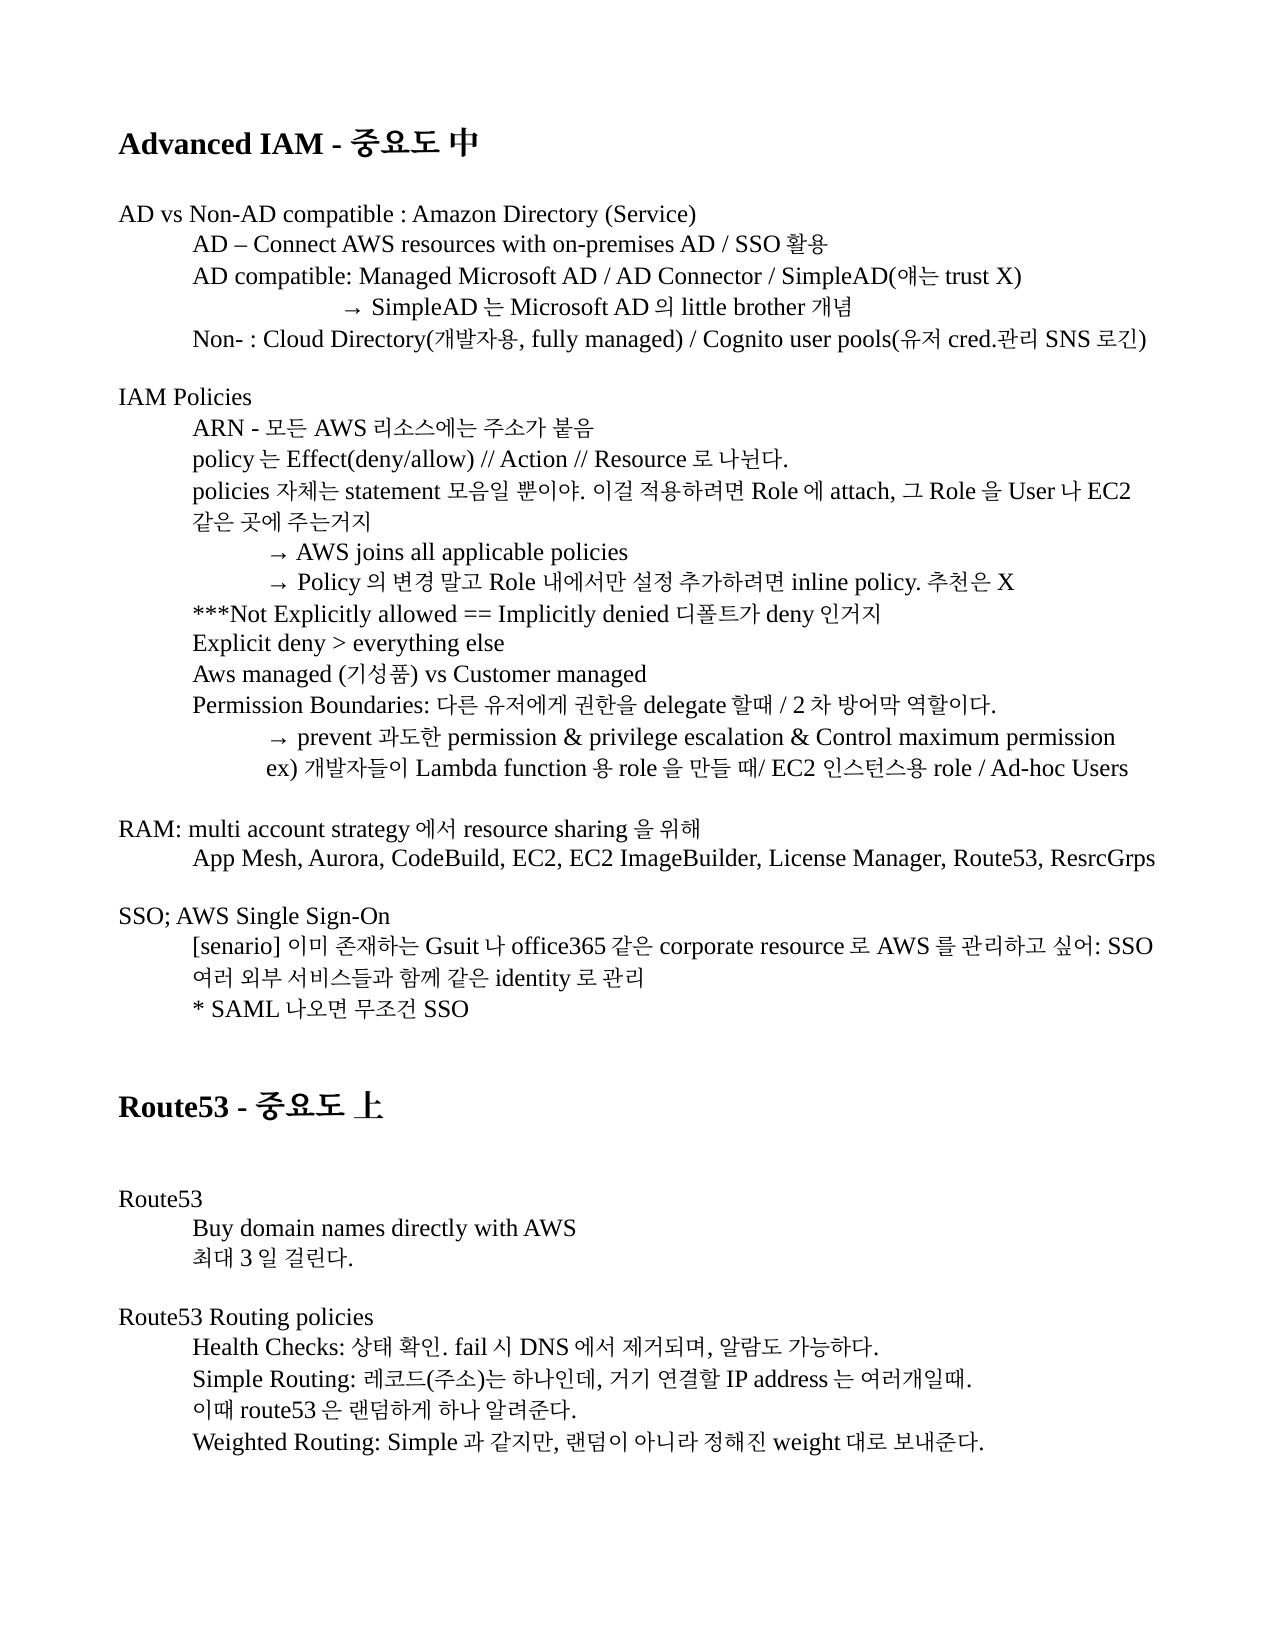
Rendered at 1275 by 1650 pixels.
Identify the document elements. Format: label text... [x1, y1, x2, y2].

text AD vs Non-AD compatible : Amazon Directory (Service) [118, 199, 1157, 228]
text RAM: multi account strategy에서 resource sharing을 위해 [118, 812, 1157, 843]
text ex) 개발자들이 Lambda function용 role을 만들 때/ EC2 인스턴스용 role / Ad-hoc Users [118, 752, 1157, 783]
text 이때 route53은 랜덤하게 하나 알려준다. [118, 1393, 1157, 1425]
text Buy domain names directly with AWS [118, 1213, 1157, 1241]
text Permission Boundaries: 다른 유저에게 권한을 delegate할때 / 2차 방어막 역할이다. [118, 689, 1157, 720]
text AD compatible: Managed Microsoft AD / AD Connector / SimpleAD(얘는 trust X) [118, 259, 1157, 291]
text Route53 [118, 1184, 1157, 1213]
text → prevent 과도한 permission & privilege escalation & Control maximum permission [118, 720, 1157, 752]
text Route53 - 중요도 上 [118, 1081, 1157, 1126]
text * SAML나오면 무조건 SSO [118, 992, 1157, 1024]
text policy는 Effect(deny/allow) // Action // Resource로 나뉜다. [118, 442, 1157, 474]
text Aws managed (기성품) vs Customer managed [118, 657, 1157, 689]
text App Mesh, Aurora, CodeBuild, EC2, EC2 ImageBuilder, License Manager, Route53, ResrcGrps [118, 843, 1157, 872]
text ARN - 모든 AWS리소스에는 주소가 붙음 [118, 411, 1157, 442]
text → AWS joins all applicable policies [118, 537, 1157, 566]
text AD – Connect AWS resources with on-premises AD / SSO활용 [118, 228, 1157, 259]
text SSO; AWS Single Sign-On [118, 901, 1157, 929]
text Explicit deny > everything else [118, 628, 1157, 657]
text Simple Routing: 레코드(주소)는 하나인데, 거기 연결할 IP address는 여러개일때. [118, 1362, 1157, 1393]
text Health Checks: 상태 확인. fail시 DNS에서 제거되며, 알람도 가능하다. [118, 1330, 1157, 1362]
text ***Not Explicitly allowed == Implicitly denied 디폴트가 deny인거지 [118, 597, 1157, 628]
text → SimpleAD는 Microsoft AD의 little brother 개념 [118, 291, 1157, 322]
text 최대 3일 걸린다. [118, 1241, 1157, 1273]
text Non- : Cloud Directory(개발자용, fully managed) / Cognito user pools(유저 cred.관리 SNS로긴) [118, 322, 1157, 353]
text → Policy의 변경 말고 Role 내에서만 설정 추가하려면 inline policy. 추천은 X [118, 566, 1157, 597]
text 여러 외부 서비스들과 함께 같은 identity로 관리 [118, 961, 1157, 992]
text Weighted Routing: Simple과 같지만, 랜덤이 아니라 정해진 weight대로 보내준다. [118, 1425, 1157, 1456]
text [senario] 이미 존재하는 Gsuit나 office365같은 corporate resource로 AWS를 관리하고 싶어: SSO [118, 929, 1157, 961]
text Advanced IAM - 중요도 中 [118, 118, 1157, 163]
text Route53 Routing policies [118, 1302, 1157, 1330]
text policies 자체는 statement 모음일 뿐이야. 이걸 적용하려면 Role에 attach, 그 Role을 User나 EC2 같은 곳에 주는거지 [118, 474, 1157, 537]
text IAM Policies [118, 382, 1157, 411]
